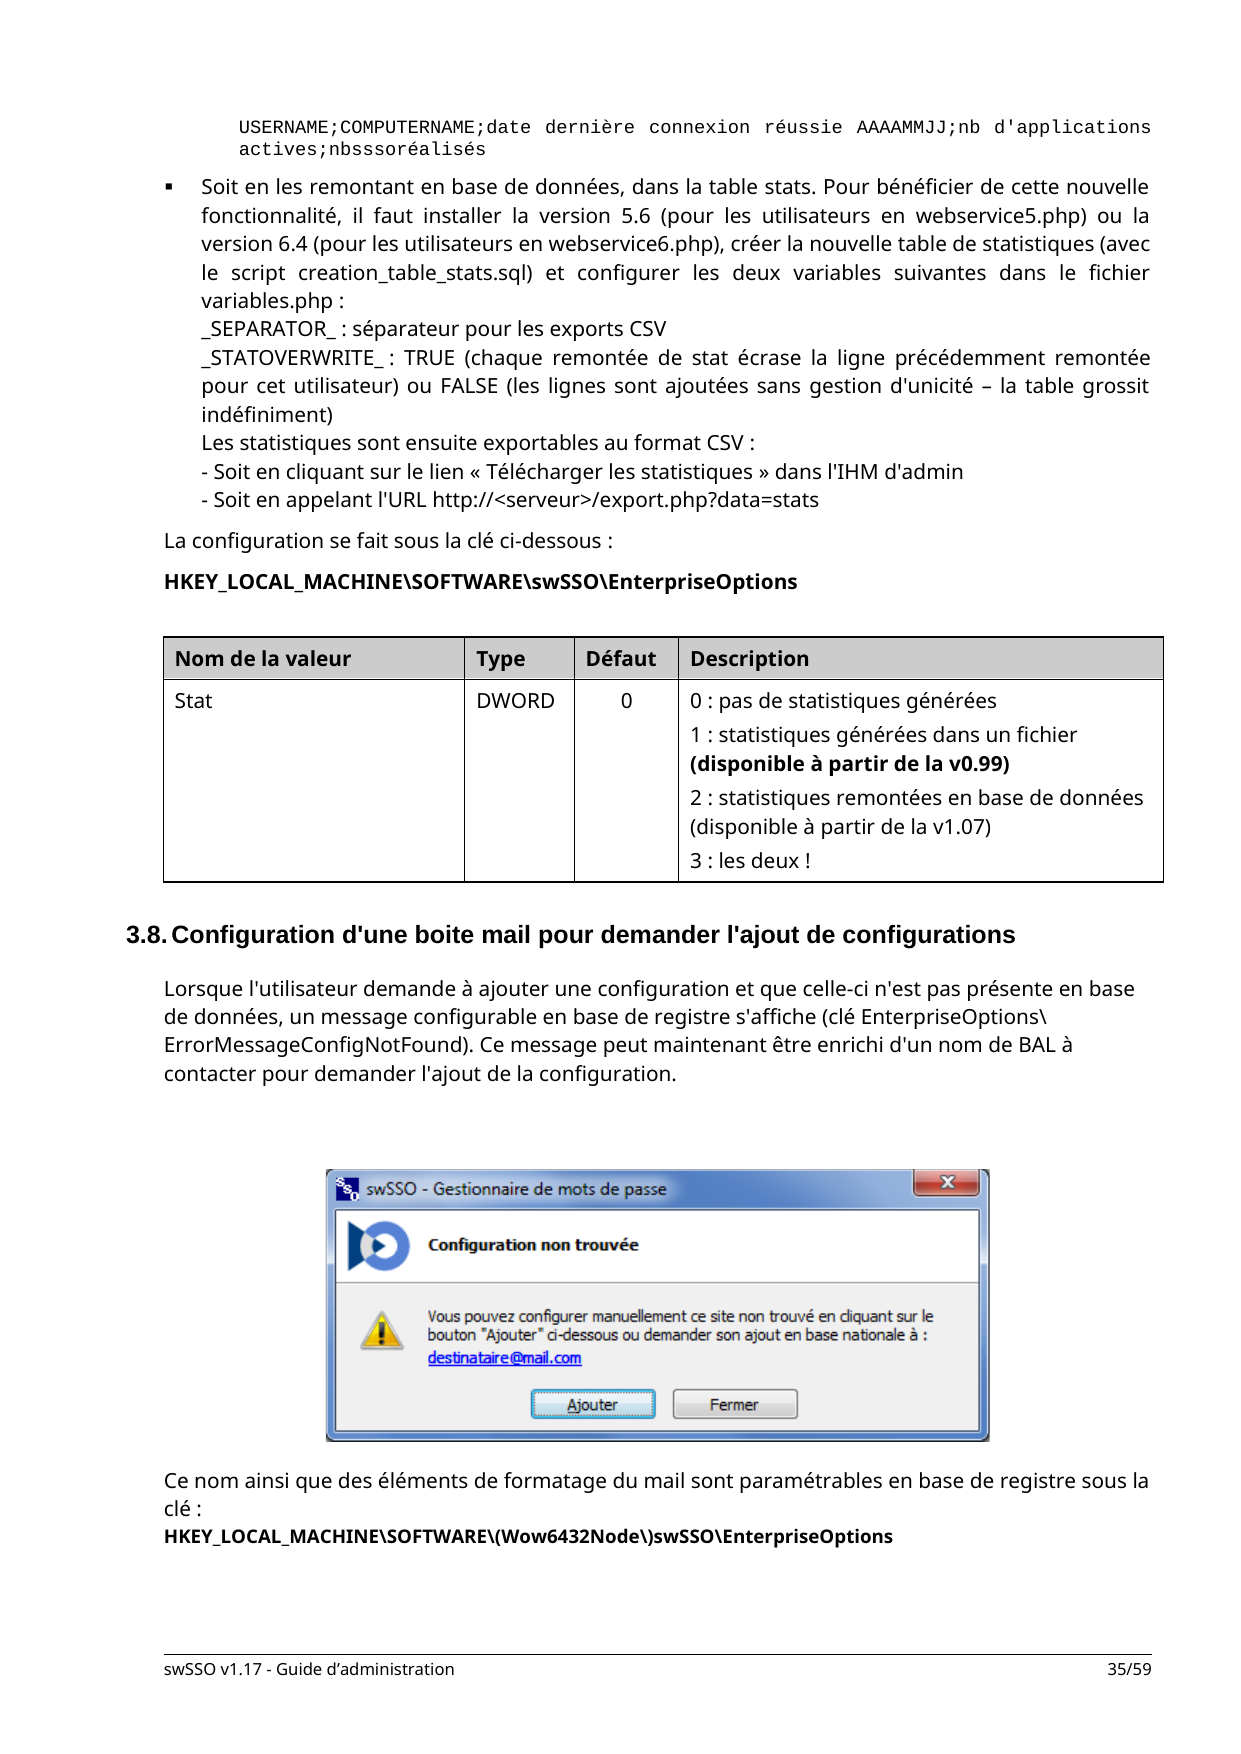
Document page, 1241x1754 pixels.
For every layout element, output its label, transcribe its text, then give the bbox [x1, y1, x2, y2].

table_header Défaut [575, 638, 678, 678]
table_cell 0 [575, 680, 678, 881]
text La configuration se fait sous la clé ci-dessous : [164, 526, 1152, 554]
text USERNAME;COMPUTERNAME;date dernière connexion réussie AAAAMMJJ;nb d'applications actives;nbsssoréalisés [239, 118, 1152, 161]
table_cell Stat [164, 680, 464, 881]
table_header Nom de la valeur [164, 638, 464, 678]
list Soit en les remontant en base de données, dans la table stats. Pour bénéficier de cette nouvelle fonctionnalité, il faut installer la version 5.6 (pour les utilisateurs en webservice5.php) ou la version 6.4 (pour les utilisateurs en webservice6.php), créer la nouvelle table de statistiques (avec le script creation_table_stats.sql) et configurer les deux variables suivantes dans le fichier variables.php : _SEPARATOR_ : séparateur pour les exports CSV _STATOVERWRITE_ : TRUE (chaque remontée de stat écrase la ligne précédemment remontée pour cet utilisateur) ou FALSE (les lignes sont ajoutées sans gestion d'unicité – la table grossit indéfiniment) Les statistiques sont ensuite exportables au format CSV : - Soit en cliquant sur le lien « Télécharger les statistiques » dans l'IHM d'admin - Soit en appelant l'URL http://<serveur>/export.php?data=stats [164, 172, 1152, 514]
text Ce nom ainsi que des éléments de formatage du mail sont paramétrables en base de registre sous la clé : HKEY_LOCAL_MACHINE\SOFTWARE\(Wow6432Node\)swSSO\EnterpriseOptions [164, 1466, 1152, 1548]
table_cell DWORD [465, 680, 574, 881]
text Lorsque l'utilisateur demande à ajouter une configuration et que celle-ci n'est pas présente en base de données, un message configurable en base de registre s'affiche (clé EnterpriseOptions\ErrorMessageConfigNotFound). Ce message peut maintenant être enrichi d'un nom de BAL à contacter pour demander l'ajout de la configuration. [164, 974, 1152, 1087]
subtitle Configuration d'une boite mail pour demander l'ajout de configurations [126, 920, 1152, 949]
table_header Description [679, 638, 1163, 678]
table_cell 0 : pas de statistiques générées 1 : statistiques générées dans un fichier (disponible à partir de la v0.99) 2 : statistiques remontées en base de données (disponible à partir de la v1.07) 3 : les deux ! [679, 680, 1163, 881]
picture [325, 1169, 990, 1442]
text HKEY_LOCAL_MACHINE\SOFTWARE\swSSO\EnterpriseOptions [164, 567, 1152, 596]
table_header Type [465, 638, 574, 678]
